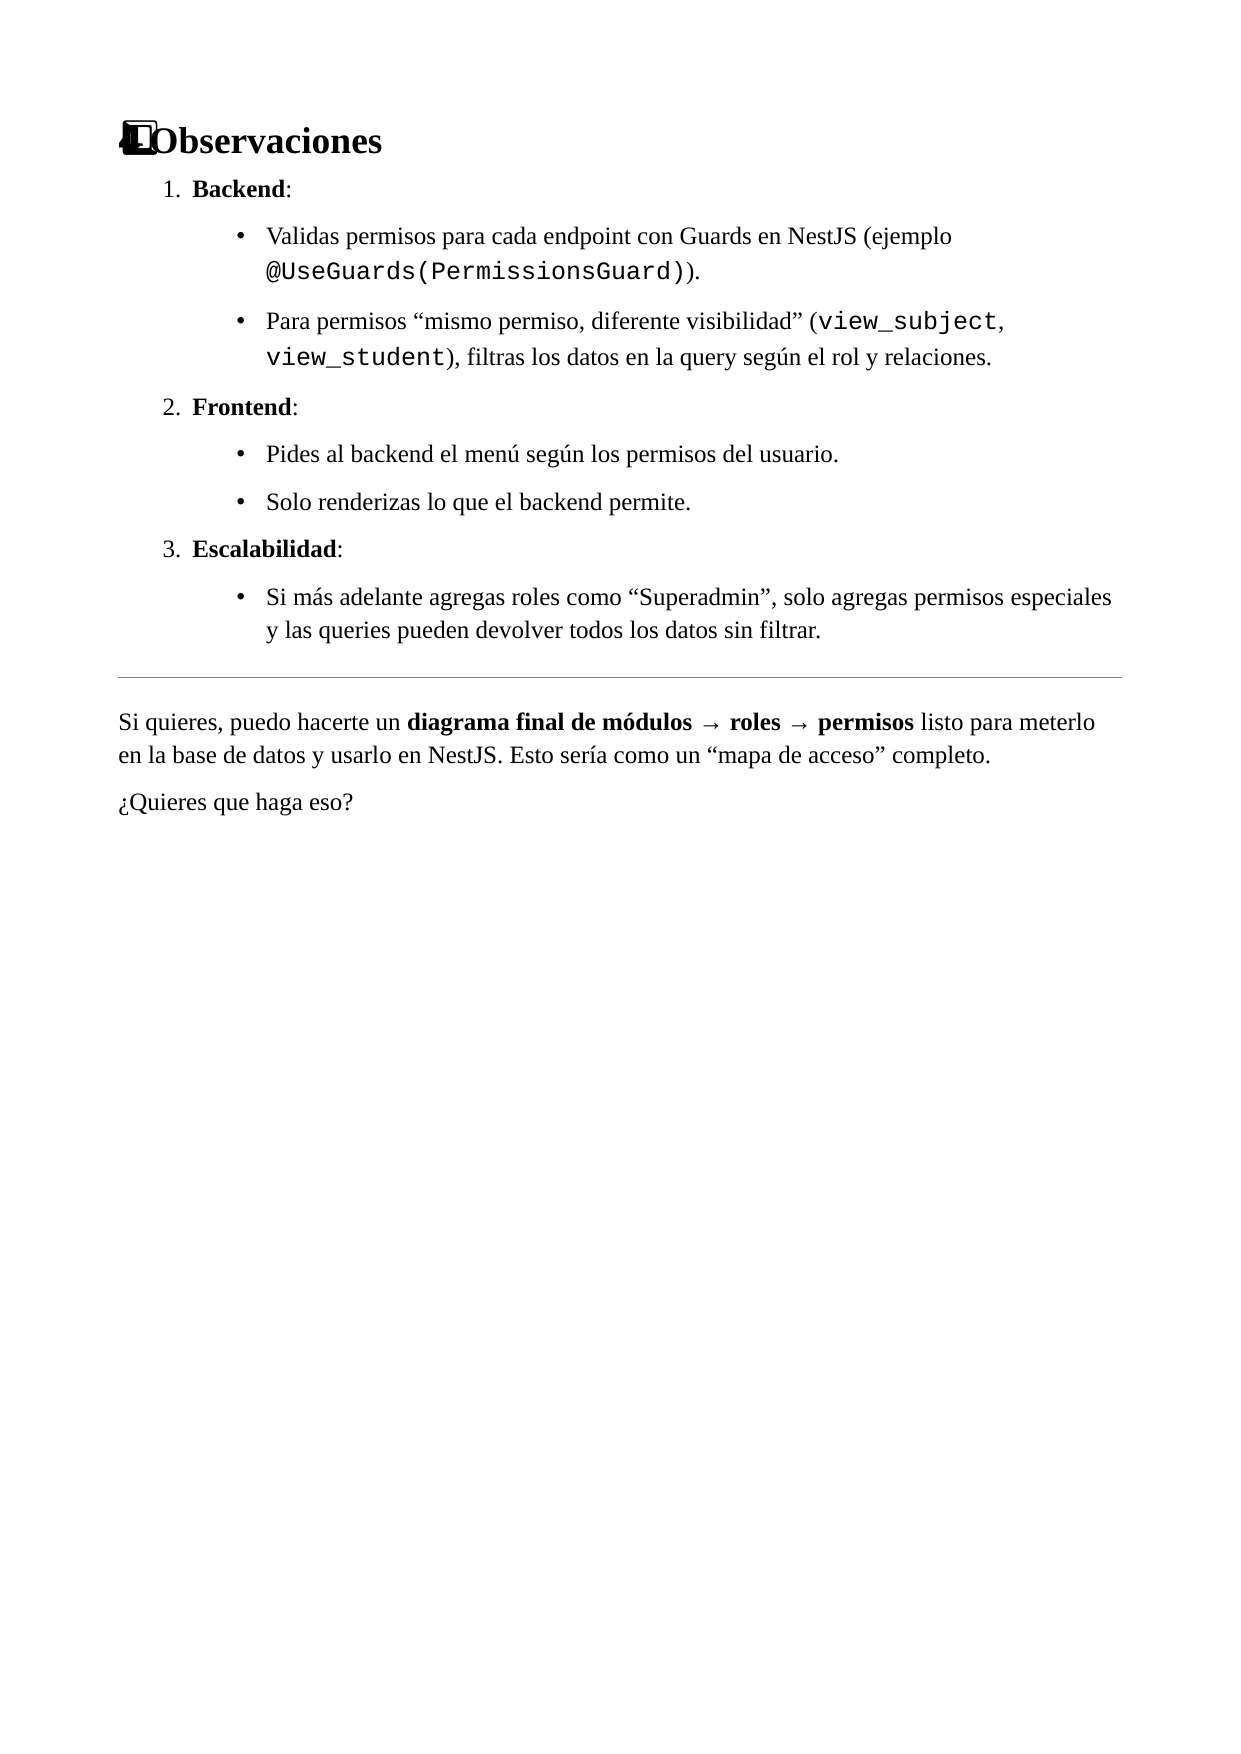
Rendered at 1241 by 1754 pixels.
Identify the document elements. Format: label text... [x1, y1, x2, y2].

list Solo renderizas lo que el backend permite. [236, 487, 1122, 516]
list Validas permisos para cada endpoint con Guards en NestJS (ejemplo @UseGuards(PermissionsGuard)). [236, 221, 1122, 287]
text Si quieres, puedo hacerte un diagrama final de módulos → roles → permisos listo para meterlo en la base de datos y usarlo en NestJS. Esto sería como un “mapa de acceso” completo. [118, 707, 1122, 769]
list Escalabilidad: [162, 534, 1122, 563]
list Frontend: [162, 392, 1122, 420]
list Si más adelante agregas roles como “Superadmin”, solo agregas permisos especiales y las queries pueden devolver todos los datos sin filtrar. [236, 582, 1122, 644]
text ¿Quieres que haga eso? [118, 787, 1122, 816]
list Para permisos “mismo permiso, diferente visibilidad” (view_subject, view_student), filtras los datos en la query según el rol y relaciones. [236, 306, 1122, 372]
list Backend: [162, 174, 1122, 202]
list Pides al backend el menú según los permisos del usuario. [236, 439, 1122, 468]
subtitle 4️⃣ Observaciones [118, 118, 1122, 161]
